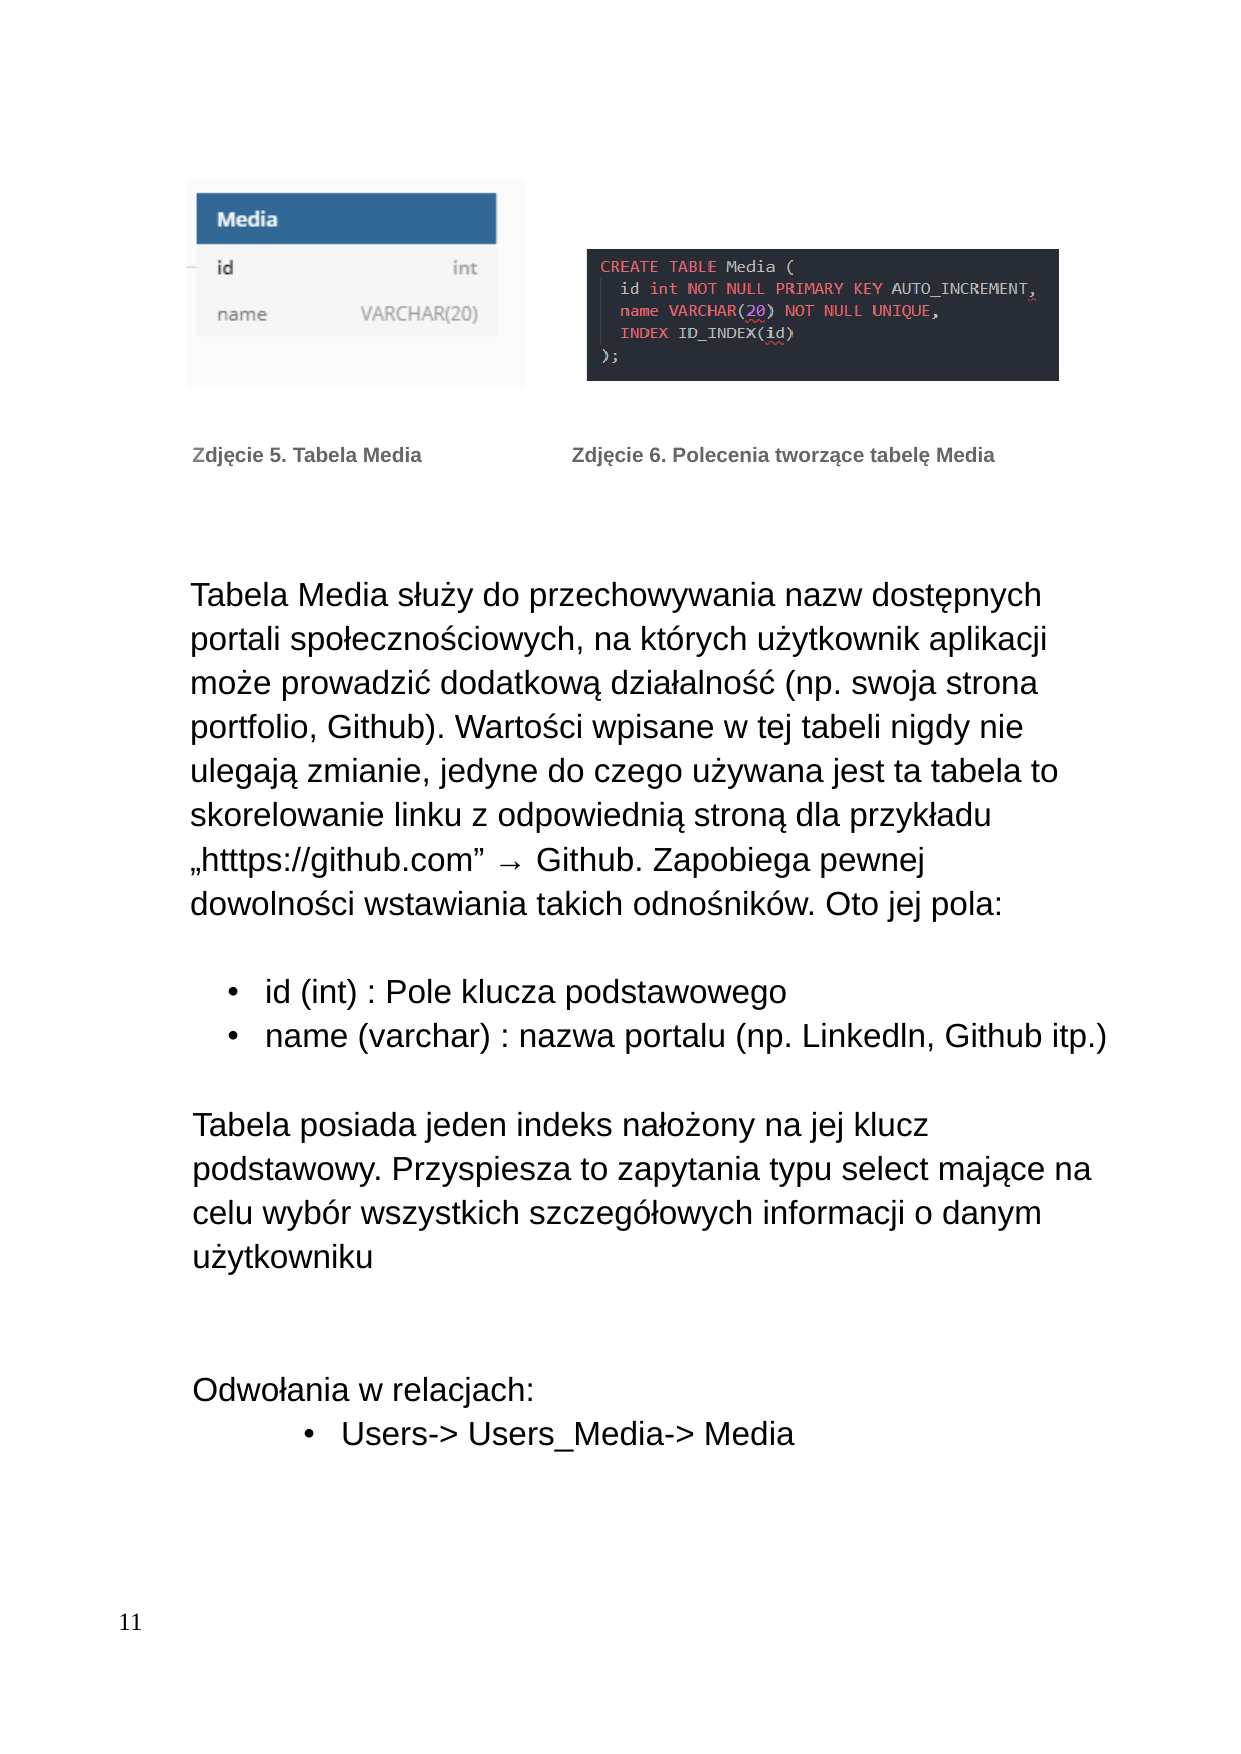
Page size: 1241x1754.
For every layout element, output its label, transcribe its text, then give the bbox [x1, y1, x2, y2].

list id (int) : Pole klucza podstawowego [227, 972, 1122, 1011]
text Zdjęcie 5. Tabela Media Zdjęcie 6. Polecenia tworzące tabelę Media [118, 431, 1122, 470]
text Odwołania w relacjach: [118, 1370, 1122, 1408]
text Tabela Media służy do przechowywania nazw dostępnych portali społecznościowych, na których użytkownik aplikacji może prowadzić dodatkową działalność (np. swoja strona portfolio, Github). Wartości wpisane w tej tabeli nigdy nie ulegają zmianie, jedyne do czego używana jest ta tabela to skorelowanie linku z odpowiednią stroną dla przykładu „htttps://github.com” → Github. Zapobiega pewnej dowolności wstawiania takich odnośników. Oto jej pola: [190, 575, 1071, 922]
list name (varchar) : nazwa portalu (np. Linkedln, Github itp.) [227, 1016, 1122, 1055]
list Users-> Users_Media-> Media [303, 1414, 1122, 1453]
text Tabela posiada jeden indeks nałożony na jej klucz podstawowy. Przyspiesza to zapytania typu select mające na celu wybór wszystkich szczegółowych informacji o danym użytkowniku [118, 1105, 1122, 1276]
